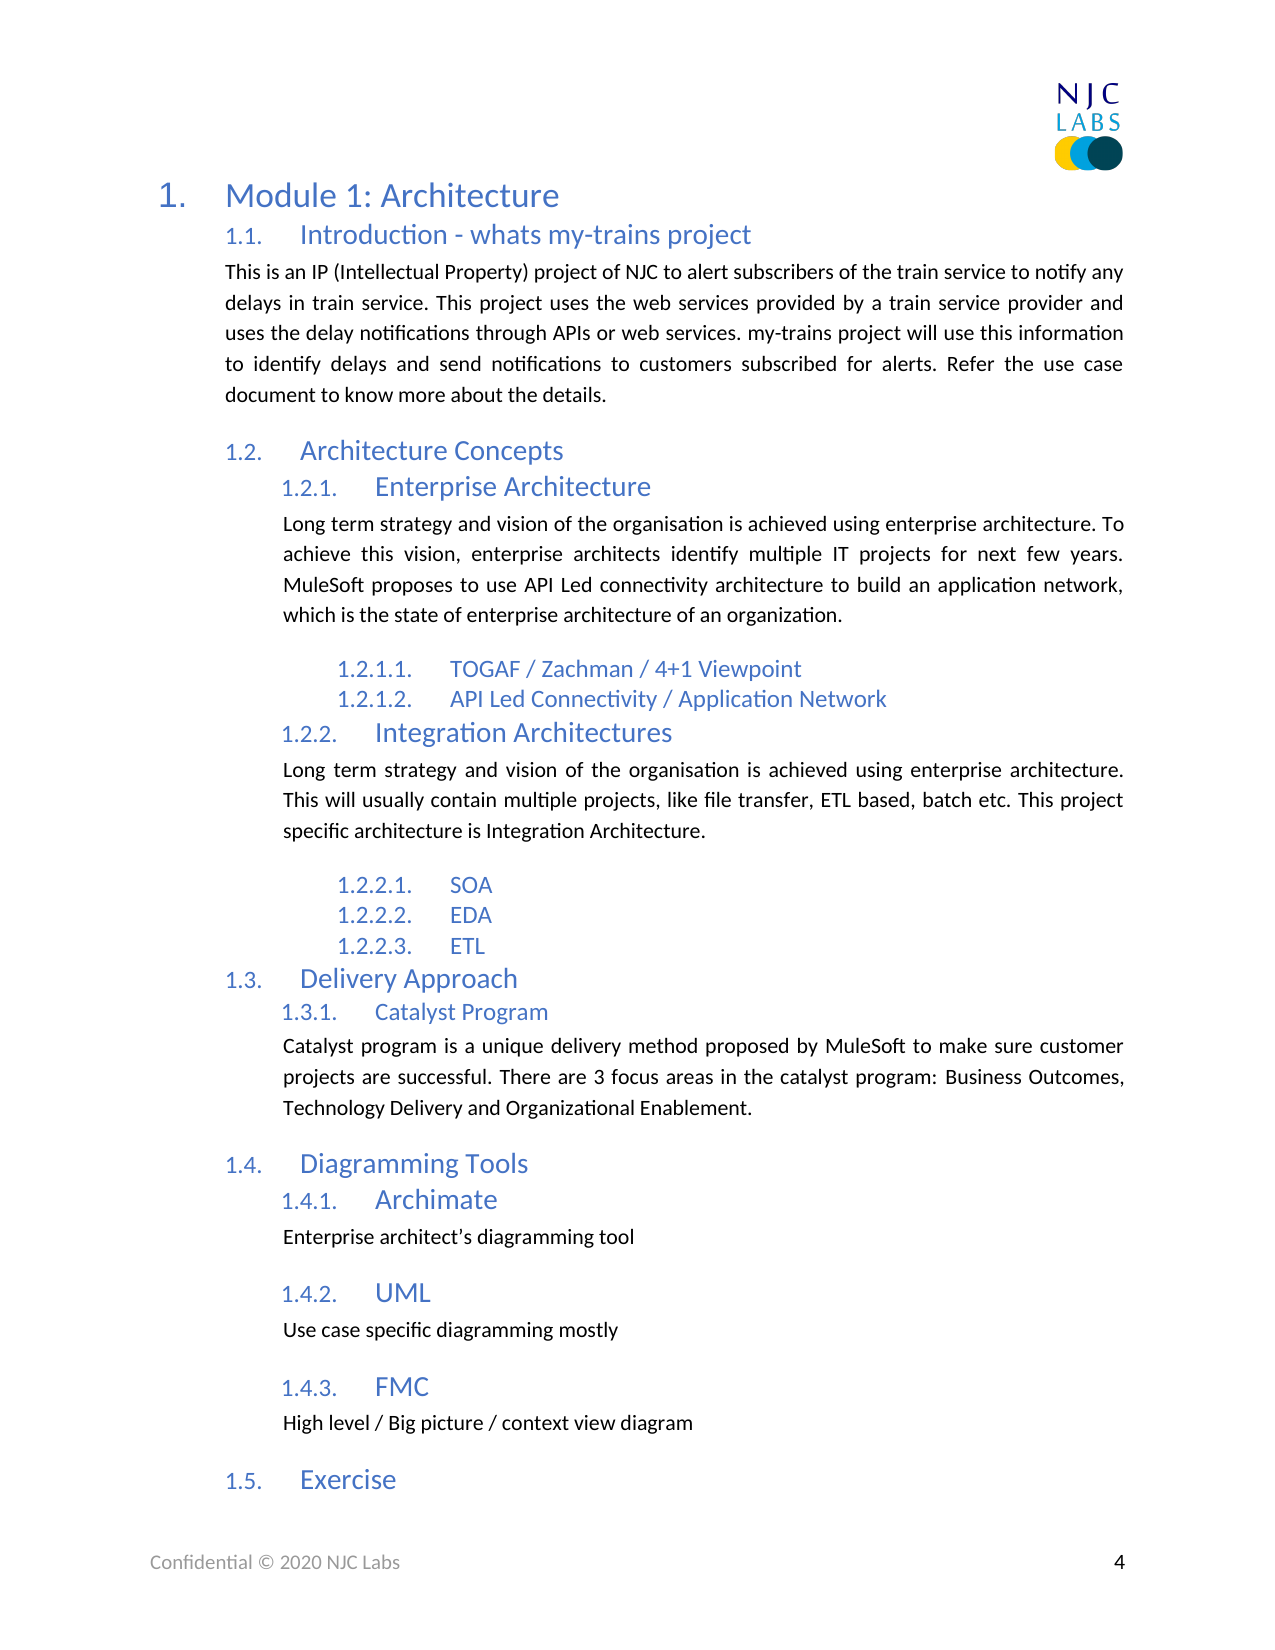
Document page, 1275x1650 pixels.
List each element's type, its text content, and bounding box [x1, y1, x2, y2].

text High level / Big picture / context view diagram [283, 1409, 1125, 1436]
subtitle FMC [337, 1368, 1125, 1403]
subtitle Module 1: Architecture [187, 173, 1125, 216]
subtitle API Led Connectivity / Application Network [412, 684, 1125, 714]
subtitle Diagramming Tools [262, 1145, 1125, 1181]
text Use case specific diagramming mostly [283, 1316, 1125, 1343]
subtitle Archimate [337, 1181, 1125, 1217]
subtitle Introduction - whats my-trains project [262, 216, 1125, 252]
subtitle UML [337, 1274, 1125, 1310]
subtitle EDA [412, 899, 1125, 930]
subtitle ETL [412, 930, 1125, 960]
subtitle Exercise [262, 1461, 1125, 1497]
subtitle SOA [412, 869, 1125, 899]
subtitle TOGAF / Zachman / 4+1 Viewpoint [412, 653, 1125, 684]
text Enterprise architect’s diagramming tool [283, 1223, 1125, 1249]
text Long term strategy and vision of the organisation is achieved using enterprise architecture. To achieve this vision, enterprise architects identify multiple IT projects for next few years. MuleSoft proposes to use API Led connectivity architecture to build an application network, which is the state of enterprise architecture of an organization. [283, 510, 1125, 628]
picture [1054, 78, 1123, 173]
text Long term strategy and vision of the organisation is achieved using enterprise architecture. This will usually contain multiple projects, like file transfer, ETL based, batch etc. This project specific architecture is Integration Architecture. [283, 756, 1125, 844]
subtitle Delivery Approach [262, 960, 1125, 996]
text Catalyst program is a unique delivery method proposed by MuleSoft to make sure customer projects are successful. There are 3 focus areas in the catalyst program: Business Outcomes, Technology Delivery and Organizational Enablement. [283, 1033, 1125, 1121]
subtitle Enterprise Architecture [337, 468, 1125, 503]
subtitle Architecture Concepts [262, 432, 1125, 468]
subtitle Catalyst Program [337, 996, 1125, 1026]
text This is an IP (Intellectual Property) project of NJC to alert subscribers of the train service to notify any delays in train service. This project uses the web services provided by a train service provider and uses the delay notifications through APIs or web services. my-trains project will use this information to identify delays and send notifications to customers subscribed for alerts. Refer the use case document to know more about the details. [225, 258, 1125, 407]
subtitle Integration Architectures [337, 714, 1125, 750]
